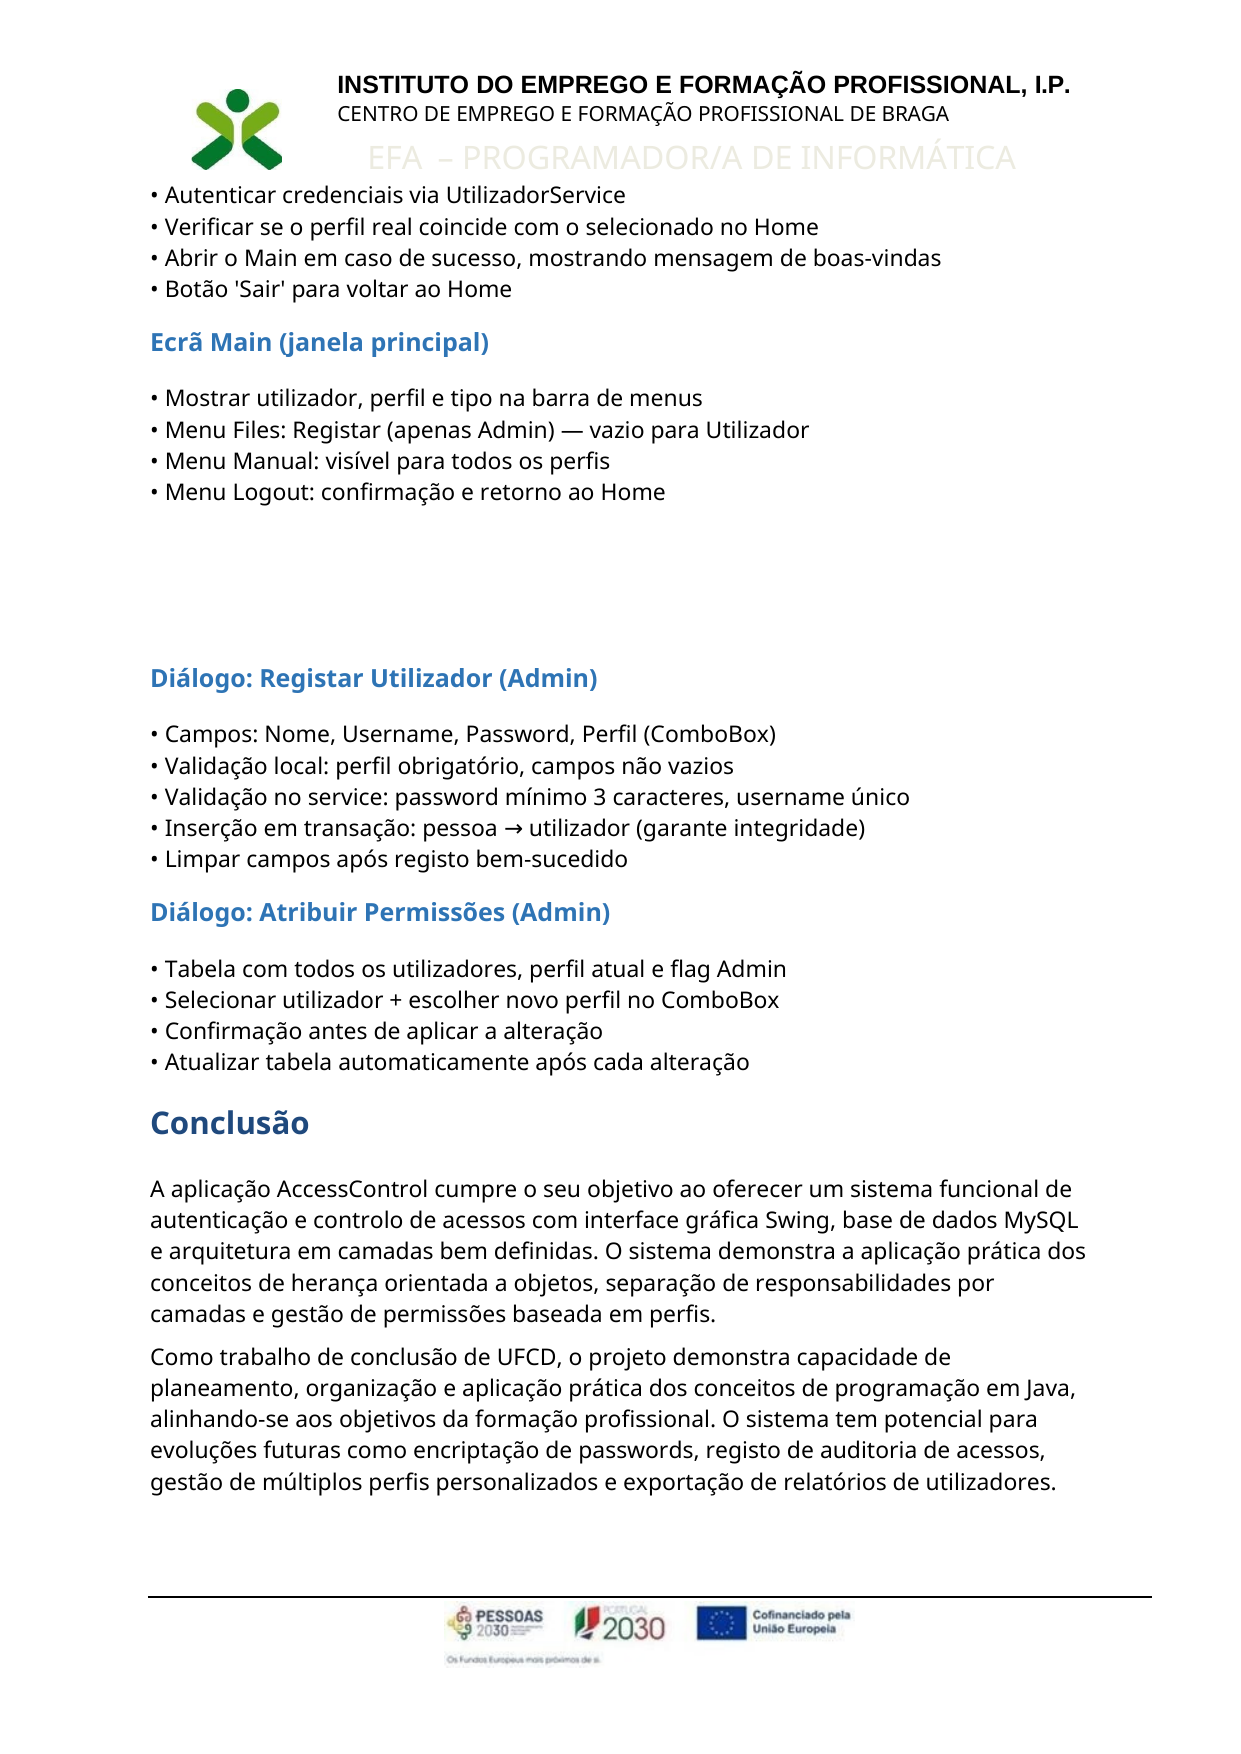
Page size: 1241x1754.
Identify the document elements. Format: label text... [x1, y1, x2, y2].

text • Menu Files: Registar (apenas Admin) — vazio para Utilizador [150, 414, 1095, 445]
text • Abrir o Main em caso de sucesso, mostrando mensagem de boas-vindas [150, 242, 1095, 273]
subtitle Conclusão [150, 1101, 1095, 1143]
text Como trabalho de conclusão de UFCD, o projeto demonstra capacidade de planeamento, organização e aplicação prática dos conceitos de programação em Java, alinhando-se aos objetivos da formação profissional. O sistema tem potencial para evoluções futuras como encriptação de passwords, registo de auditoria de acessos, gestão de múltiplos perfis personalizados e exportação de relatórios de utilizadores. [150, 1340, 1095, 1497]
text • Mostrar utilizador, perfil e tipo na barra de menus [150, 382, 1095, 414]
text • Tabela com todos os utilizadores, perfil atual e flag Admin [150, 953, 1095, 984]
picture [191, 89, 282, 170]
text A aplicação AccessControl cumpre o seu objetivo ao oferecer um sistema funcional de autenticação e controlo de acessos com interface gráfica Swing, base de dados MySQL e arquitetura em camadas bem definidas. O sistema demonstra a aplicação prática dos conceitos de herança orientada a objetos, separação de responsabilidades por camadas e gestão de permissões baseada em perfis. [150, 1173, 1095, 1329]
text • Botão 'Sair' para voltar ao Home [150, 273, 1095, 304]
subtitle Diálogo: Atribuir Permissões (Admin) [150, 895, 1095, 929]
text • Autenticar credenciais via UtilizadorService [150, 179, 1095, 211]
text • Inserção em transação: pessoa → utilizador (garante integridade) [150, 812, 1095, 843]
picture [444, 1601, 855, 1668]
text • Validação local: perfil obrigatório, campos não vazios [150, 750, 1095, 781]
text • Menu Manual: visível para todos os perfis [150, 445, 1095, 476]
subtitle Ecrã Main (janela principal) [150, 325, 1095, 359]
text • Menu Logout: confirmação e retorno ao Home [150, 476, 1095, 507]
subtitle Diálogo: Registar Utilizador (Admin) [150, 661, 1095, 695]
text • Campos: Nome, Username, Password, Perfil (ComboBox) [150, 718, 1095, 750]
text • Limpar campos após registo bem-sucedido [150, 843, 1095, 875]
text • Confirmação antes de aplicar a alteração [150, 1015, 1095, 1046]
text • Verificar se o perfil real coincide com o selecionado no Home [150, 211, 1095, 242]
text • Atualizar tabela automaticamente após cada alteração [150, 1046, 1095, 1078]
text • Validação no service: password mínimo 3 caracteres, username único [150, 781, 1095, 812]
text • Selecionar utilizador + escolher novo perfil no ComboBox [150, 984, 1095, 1015]
